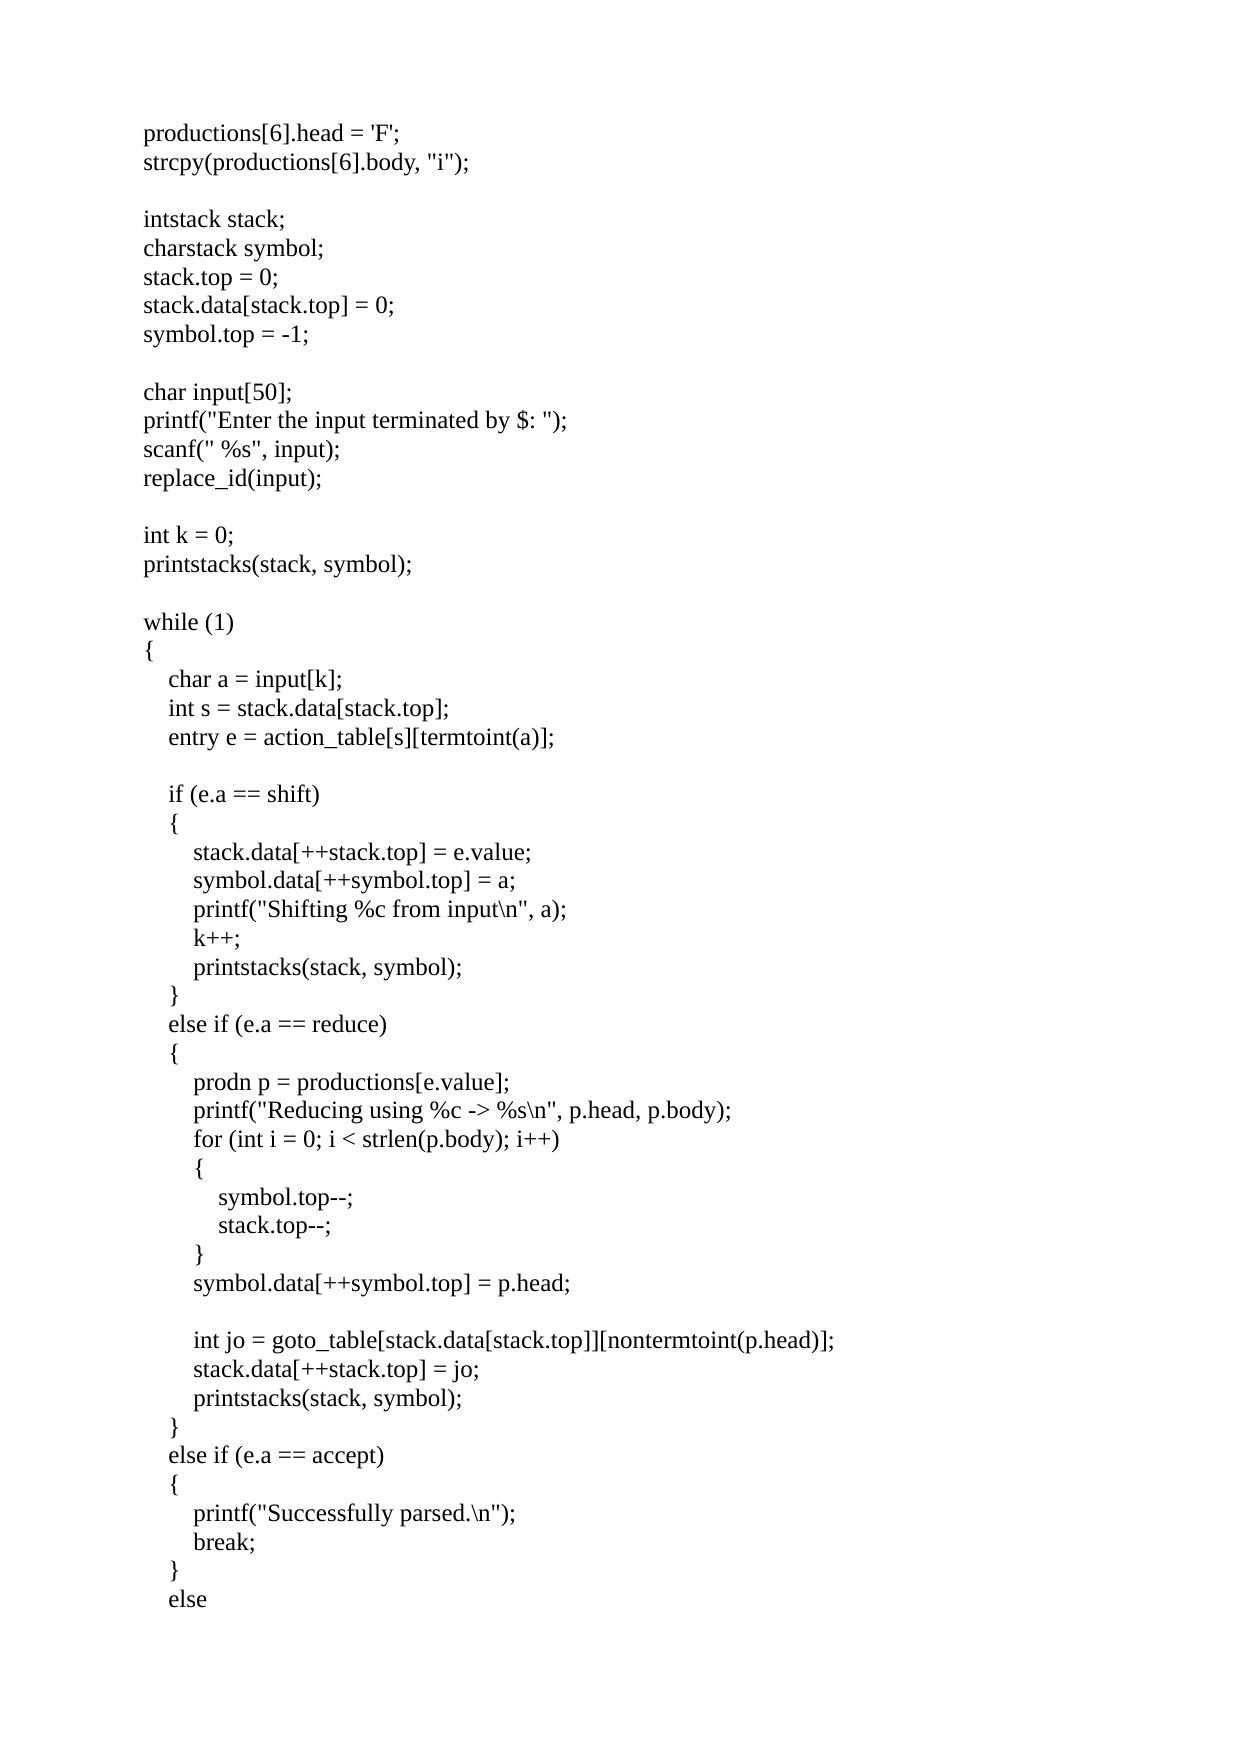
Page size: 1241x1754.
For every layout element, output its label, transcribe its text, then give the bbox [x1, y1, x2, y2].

text scanf(" %s", input); [118, 434, 1122, 463]
text { [118, 1469, 1122, 1498]
text else if (e.a == reduce) [118, 1009, 1122, 1038]
text if (e.a == shift) [118, 779, 1122, 808]
text { [118, 1153, 1122, 1182]
text stack.top = 0; [118, 262, 1122, 291]
text symbol.data[++symbol.top] = p.head; [118, 1268, 1122, 1297]
text stack.data[++stack.top] = jo; [118, 1354, 1122, 1383]
text entry e = action_table[s][termtoint(a)]; [118, 722, 1122, 751]
text { [118, 808, 1122, 837]
text while (1) [118, 607, 1122, 636]
text { [118, 636, 1122, 664]
text replace_id(input); [118, 463, 1122, 492]
text printf("Enter the input terminated by $: "); [118, 406, 1122, 434]
text int jo = goto_table[stack.data[stack.top]][nontermtoint(p.head)]; [118, 1326, 1122, 1354]
text { [118, 1038, 1122, 1067]
text for (int i = 0; i < strlen(p.body); i++) [118, 1124, 1122, 1153]
text } [118, 1239, 1122, 1268]
text break; [118, 1527, 1122, 1556]
text } [118, 1412, 1122, 1441]
text char input[50]; [118, 377, 1122, 406]
text stack.top--; [118, 1211, 1122, 1239]
text printstacks(stack, symbol); [118, 952, 1122, 981]
text } [118, 981, 1122, 1009]
text } [118, 1556, 1122, 1584]
text symbol.data[++symbol.top] = a; [118, 866, 1122, 894]
text prodn p = productions[e.value]; [118, 1067, 1122, 1096]
text symbol.top = -1; [118, 319, 1122, 348]
text charstack symbol; [118, 233, 1122, 262]
text productions[6].head = 'F'; [118, 118, 1122, 147]
text int k = 0; [118, 521, 1122, 549]
text printf("Shifting %c from input\n", a); [118, 894, 1122, 923]
text else if (e.a == accept) [118, 1441, 1122, 1469]
text strcpy(productions[6].body, "i"); [118, 147, 1122, 176]
text printf("Reducing using %c -> %s\n", p.head, p.body); [118, 1096, 1122, 1124]
text printstacks(stack, symbol); [118, 1383, 1122, 1412]
text printf("Successfully parsed.\n"); [118, 1498, 1122, 1527]
text char a = input[k]; [118, 664, 1122, 693]
text symbol.top--; [118, 1182, 1122, 1211]
text stack.data[++stack.top] = e.value; [118, 837, 1122, 866]
text int s = stack.data[stack.top]; [118, 693, 1122, 722]
text stack.data[stack.top] = 0; [118, 291, 1122, 319]
text k++; [118, 923, 1122, 952]
text printstacks(stack, symbol); [118, 549, 1122, 578]
text else [118, 1584, 1122, 1613]
text intstack stack; [118, 204, 1122, 233]
